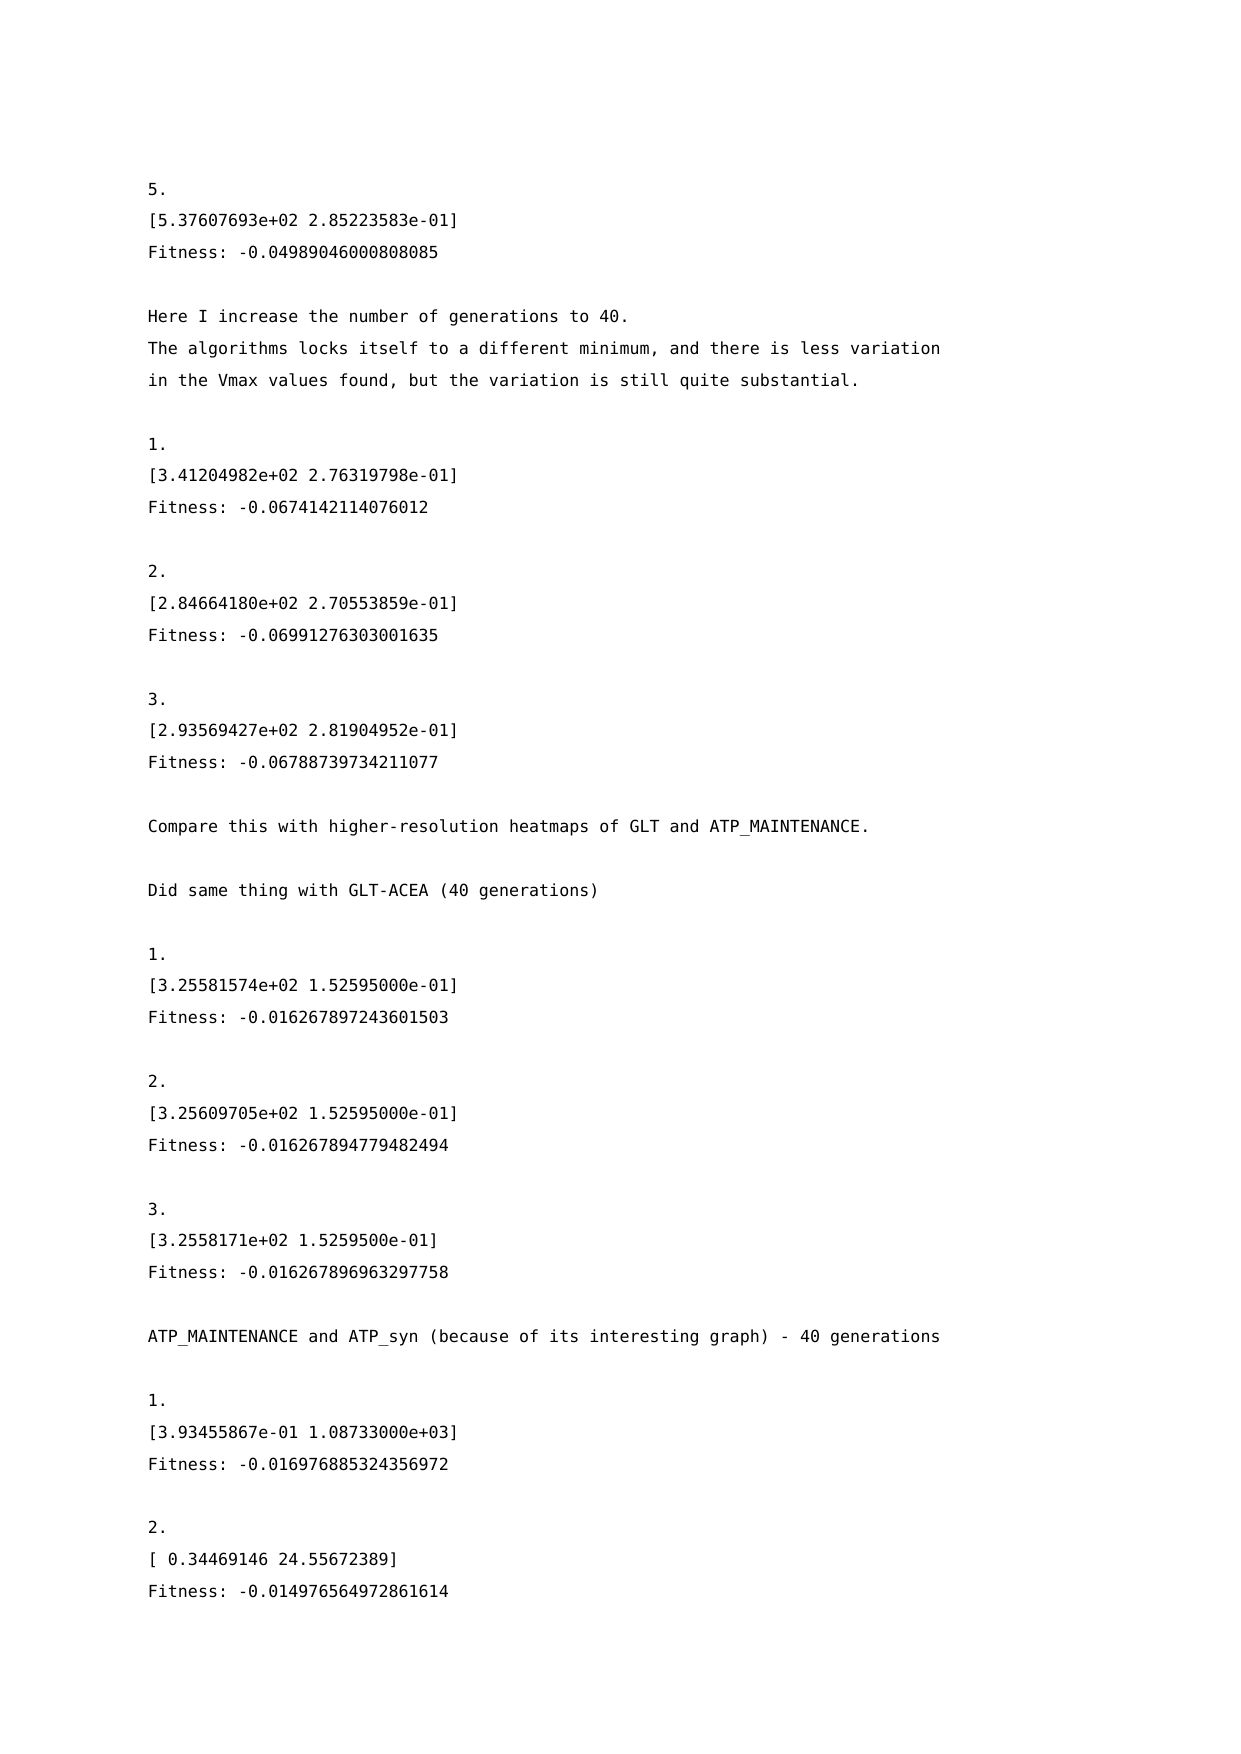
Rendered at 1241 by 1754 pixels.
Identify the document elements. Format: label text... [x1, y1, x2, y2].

text Fitness: -0.06788739734211077 [148, 753, 1093, 773]
text Fitness: -0.06991276303001635 [148, 626, 1093, 645]
text 3. [148, 1199, 1093, 1219]
text 1. [148, 1391, 1093, 1410]
text [3.2558171e+02 1.5259500e-01] [148, 1231, 1093, 1251]
text in the Vmax values found, but the variation is still quite substantial. [148, 371, 1093, 390]
text Did same thing with GLT-ACEA (40 generations) [148, 881, 1093, 900]
text [3.41204982e+02 2.76319798e-01] [148, 466, 1093, 486]
text [3.25609705e+02 1.52595000e-01] [148, 1104, 1093, 1123]
text [5.37607693e+02 2.85223583e-01] [148, 211, 1093, 231]
text [3.93455867e-01 1.08733000e+03] [148, 1423, 1093, 1442]
text Fitness: -0.016267894779482494 [148, 1136, 1093, 1155]
text [2.93569427e+02 2.81904952e-01] [148, 721, 1093, 741]
text The algorithms locks itself to a different minimum, and there is less variation [148, 339, 1093, 358]
text Fitness: -0.04989046000808085 [148, 243, 1093, 263]
text 2. [148, 562, 1093, 581]
text Fitness: -0.0674142114076012 [148, 498, 1093, 518]
text Fitness: -0.014976564972861614 [148, 1582, 1093, 1601]
text Compare this with higher-resolution heatmaps of GLT and ATP_MAINTENANCE. [148, 817, 1093, 836]
text Fitness: -0.016267897243601503 [148, 1008, 1093, 1028]
text [3.25581574e+02 1.52595000e-01] [148, 976, 1093, 996]
text [2.84664180e+02 2.70553859e-01] [148, 594, 1093, 613]
text 5. [148, 179, 1093, 199]
text [ 0.34469146 24.55672389] [148, 1550, 1093, 1569]
text 1. [148, 434, 1093, 454]
text 1. [148, 944, 1093, 964]
text ATP_MAINTENANCE and ATP_syn (because of its interesting graph) - 40 generations [148, 1327, 1093, 1346]
text 2. [148, 1518, 1093, 1538]
text Here I increase the number of generations to 40. [148, 307, 1093, 326]
text Fitness: -0.016267896963297758 [148, 1263, 1093, 1283]
text 2. [148, 1072, 1093, 1091]
text 3. [148, 689, 1093, 709]
text Fitness: -0.016976885324356972 [148, 1454, 1093, 1474]
